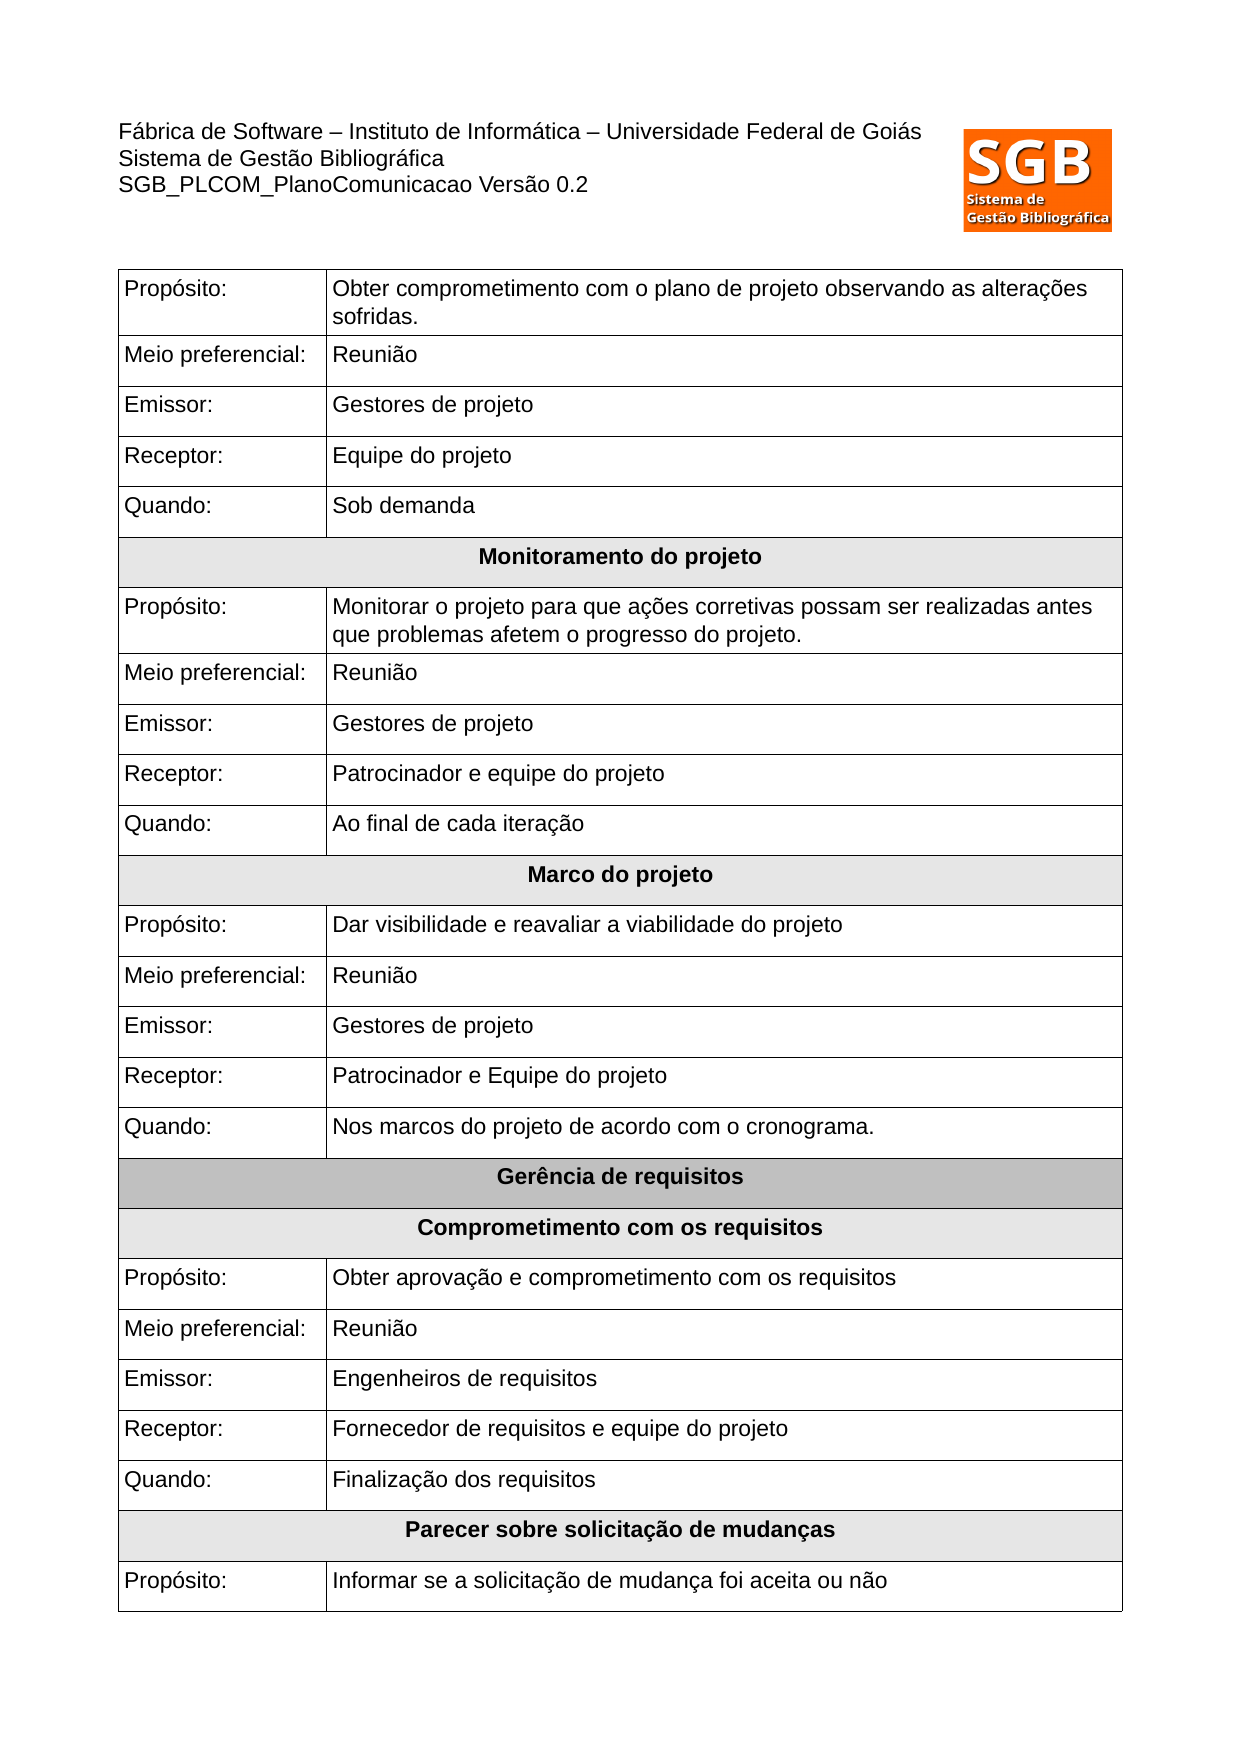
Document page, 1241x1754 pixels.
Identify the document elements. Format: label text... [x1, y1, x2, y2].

table_cell Engenheiros de requisitos [327, 1360, 1122, 1409]
table_cell Gestores de projeto [327, 387, 1122, 436]
table_cell Reunião [327, 336, 1122, 386]
picture [963, 129, 1112, 232]
table_cell Receptor: [119, 1411, 326, 1460]
table_cell Meio preferencial: [119, 1310, 326, 1359]
table_cell Reunião [327, 957, 1122, 1006]
table_cell Emissor: [119, 705, 326, 754]
table_cell Comprometimento com os requisitos [119, 1209, 1122, 1258]
table_cell Monitoramento do projeto [119, 538, 1122, 587]
table_cell Receptor: [119, 437, 326, 486]
table_cell Meio preferencial: [119, 654, 326, 704]
table_cell Emissor: [119, 1360, 326, 1409]
table_cell Marco do projeto [119, 856, 1122, 905]
table_cell Nos marcos do projeto de acordo com o cronograma. [327, 1108, 1122, 1157]
table_cell Ao final de cada iteração [327, 806, 1122, 855]
table_cell Propósito: [119, 1259, 326, 1309]
table_cell Obter comprometimento com o plano de projeto observando as alterações sofridas. [327, 270, 1122, 335]
table_cell Finalização dos requisitos [327, 1461, 1122, 1510]
table_cell Gestores de projeto [327, 705, 1122, 754]
table_cell Patrocinador e Equipe do projeto [327, 1058, 1122, 1107]
table_cell Receptor: [119, 1058, 326, 1107]
table_cell Quando: [119, 1461, 326, 1510]
table_cell Propósito: [119, 588, 326, 653]
table_cell Quando: [119, 487, 326, 537]
table_cell Propósito: [119, 270, 326, 335]
table_cell Gestores de projeto [327, 1007, 1122, 1057]
table_cell Gerência de requisitos [119, 1159, 1122, 1208]
table_cell Fornecedor de requisitos e equipe do projeto [327, 1411, 1122, 1460]
table_cell Monitorar o projeto para que ações corretivas possam ser realizadas antes que problemas afetem o progresso do projeto. [327, 588, 1122, 653]
table_cell Quando: [119, 1108, 326, 1157]
table_cell Quando: [119, 806, 326, 855]
table_cell Propósito: [119, 906, 326, 956]
table_cell Sob demanda [327, 487, 1122, 537]
table_cell Patrocinador e equipe do projeto [327, 755, 1122, 804]
table_cell Reunião [327, 654, 1122, 704]
table_cell Receptor: [119, 755, 326, 804]
table_cell Meio preferencial: [119, 336, 326, 386]
table_cell Obter aprovação e comprometimento com os requisitos [327, 1259, 1122, 1309]
table_cell Parecer sobre solicitação de mudanças [119, 1511, 1122, 1561]
table_cell Emissor: [119, 1007, 326, 1057]
table_cell Informar se a solicitação de mudança foi aceita ou não [327, 1562, 1122, 1611]
table_cell Reunião [327, 1310, 1122, 1359]
table_cell Equipe do projeto [327, 437, 1122, 486]
table_cell Dar visibilidade e reavaliar a viabilidade do projeto [327, 906, 1122, 956]
table_cell Emissor: [119, 387, 326, 436]
table_cell Propósito: [119, 1562, 326, 1611]
table_cell Meio preferencial: [119, 957, 326, 1006]
